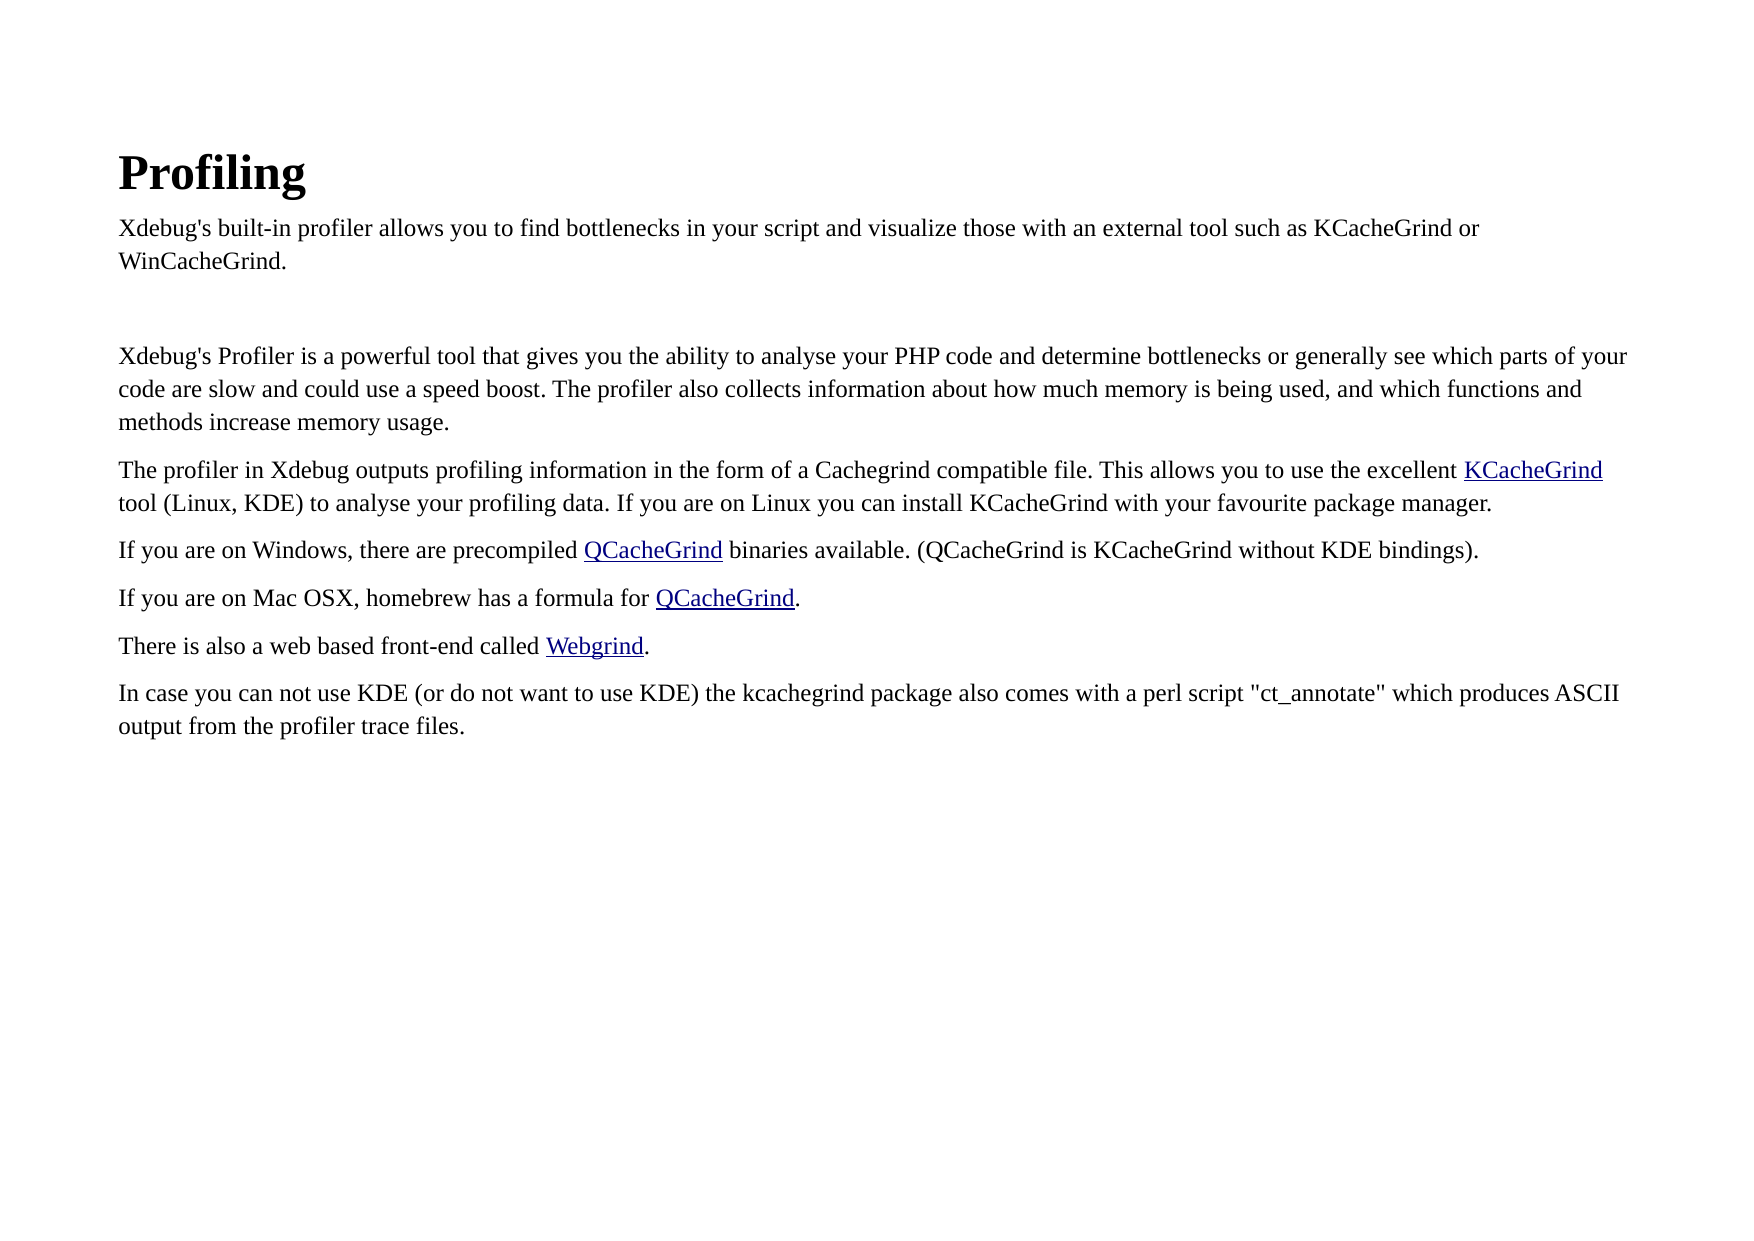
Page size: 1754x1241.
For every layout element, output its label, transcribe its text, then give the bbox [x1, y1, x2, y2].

text The profiler in Xdebug outputs profiling information in the form of a Cachegrind compatible file. This allows you to use the excellent KCacheGrind tool (Linux, KDE) to analyse your profiling data. If you are on Linux you can install KCacheGrind with your favourite package manager. [118, 455, 1636, 517]
text In case you can not use KDE (or do not want to use KDE) the kcachegrind package also comes with a perl script "ct_annotate" which produces ASCII output from the profiler trace files. [118, 678, 1636, 740]
text If you are on Mac OSX, homebrew has a formula for QCacheGrind. [118, 583, 1636, 612]
text Xdebug's built-in profiler allows you to find bottlenecks in your script and visualize those with an external tool such as KCacheGrind or WinCacheGrind. [118, 213, 1636, 275]
text Xdebug's Profiler is a powerful tool that gives you the ability to analyse your PHP code and determine bottlenecks or generally see which parts of your code are slow and could use a speed boost. The profiler also collects information about how much memory is being used, and which functions and methods increase memory usage. [118, 341, 1636, 436]
text If you are on Windows, there are precompiled QCacheGrind binaries available. (QCacheGrind is KCacheGrind without KDE bindings). [118, 536, 1636, 564]
subtitle Profiling [118, 143, 1636, 201]
text There is also a web based front-end called Webgrind. [118, 631, 1636, 659]
